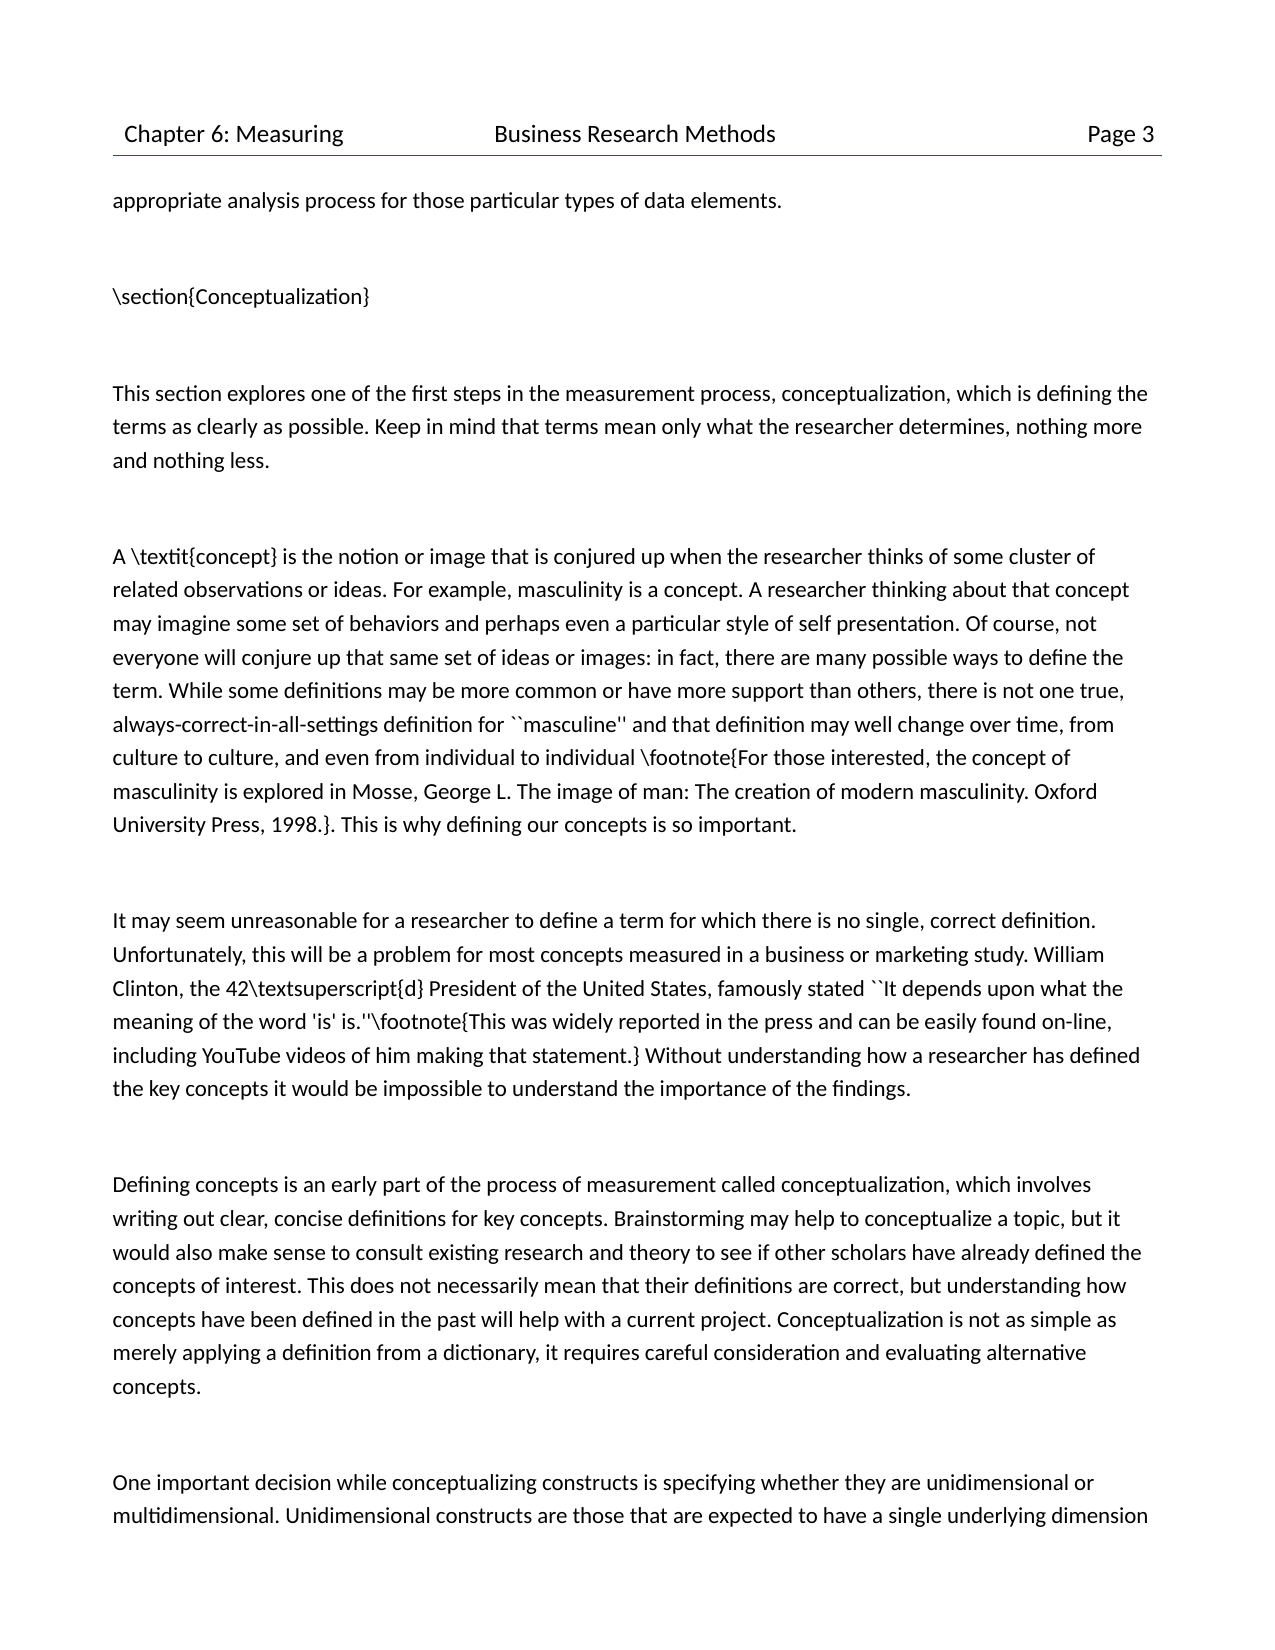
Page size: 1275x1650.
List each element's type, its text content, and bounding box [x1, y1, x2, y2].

text A \textit{concept} is the notion or image that is conjured up when the researcher thinks of some cluster of related observations or ideas. For example, masculinity is a concept. A researcher thinking about that concept may imagine some set of behaviors and perhaps even a particular style of self presentation. Of course, not everyone will conjure up that same set of ideas or images: in fact, there are many possible ways to define the term. While some definitions may be more common or have more support than others, there is not one true, always-correct-in-all-settings definition for ``masculine'' and that definition may well change over time, from culture to culture, and even from individual to individual \footnote{For those interested, the concept of masculinity is explored in Mosse, George L. The image of man: The creation of modern masculinity. Oxford University Press, 1998.}. This is why defining our concepts is so important. [112, 542, 1162, 838]
text Defining concepts is an early part of the process of measurement called conceptualization, which involves writing out clear, concise definitions for key concepts. Brainstorming may help to conceptualize a topic, but it would also make sense to consult existing research and theory to see if other scholars have already defined the concepts of interest. This does not necessarily mean that their definitions are correct, but understanding how concepts have been defined in the past will help with a current project. Conceptualization is not as simple as merely applying a definition from a dictionary, it requires careful consideration and evaluating alternative concepts. [112, 1171, 1162, 1400]
text It may seem unreasonable for a researcher to define a term for which there is no single, correct definition. Unfortunately, this will be a problem for most concepts measured in a business or marketing study. William Clinton, the 42\textsuperscript{d} President of the United States, famously stated ``It depends upon what the meaning of the word 'is' is.''\footnote{This was widely reported in the press and can be easily found on-line, including YouTube videos of him making that statement.} Without understanding how a researcher has defined the key concepts it would be impossible to understand the importance of the findings. [112, 907, 1162, 1102]
text This section explores one of the first steps in the measurement process, conceptualization, which is defining the terms as clearly as possible. Keep in mind that terms mean only what the researcher determines, nothing more and nothing less. [112, 379, 1162, 474]
text \section{Conceptualization} [112, 282, 1162, 310]
text One important decision while conceptualizing constructs is specifying whether they are unidimensional or multidimensional. Unidimensional constructs are those that are expected to have a single underlying dimension [112, 1468, 1162, 1529]
text appropriate analysis process for those particular types of data elements. [112, 186, 1162, 214]
